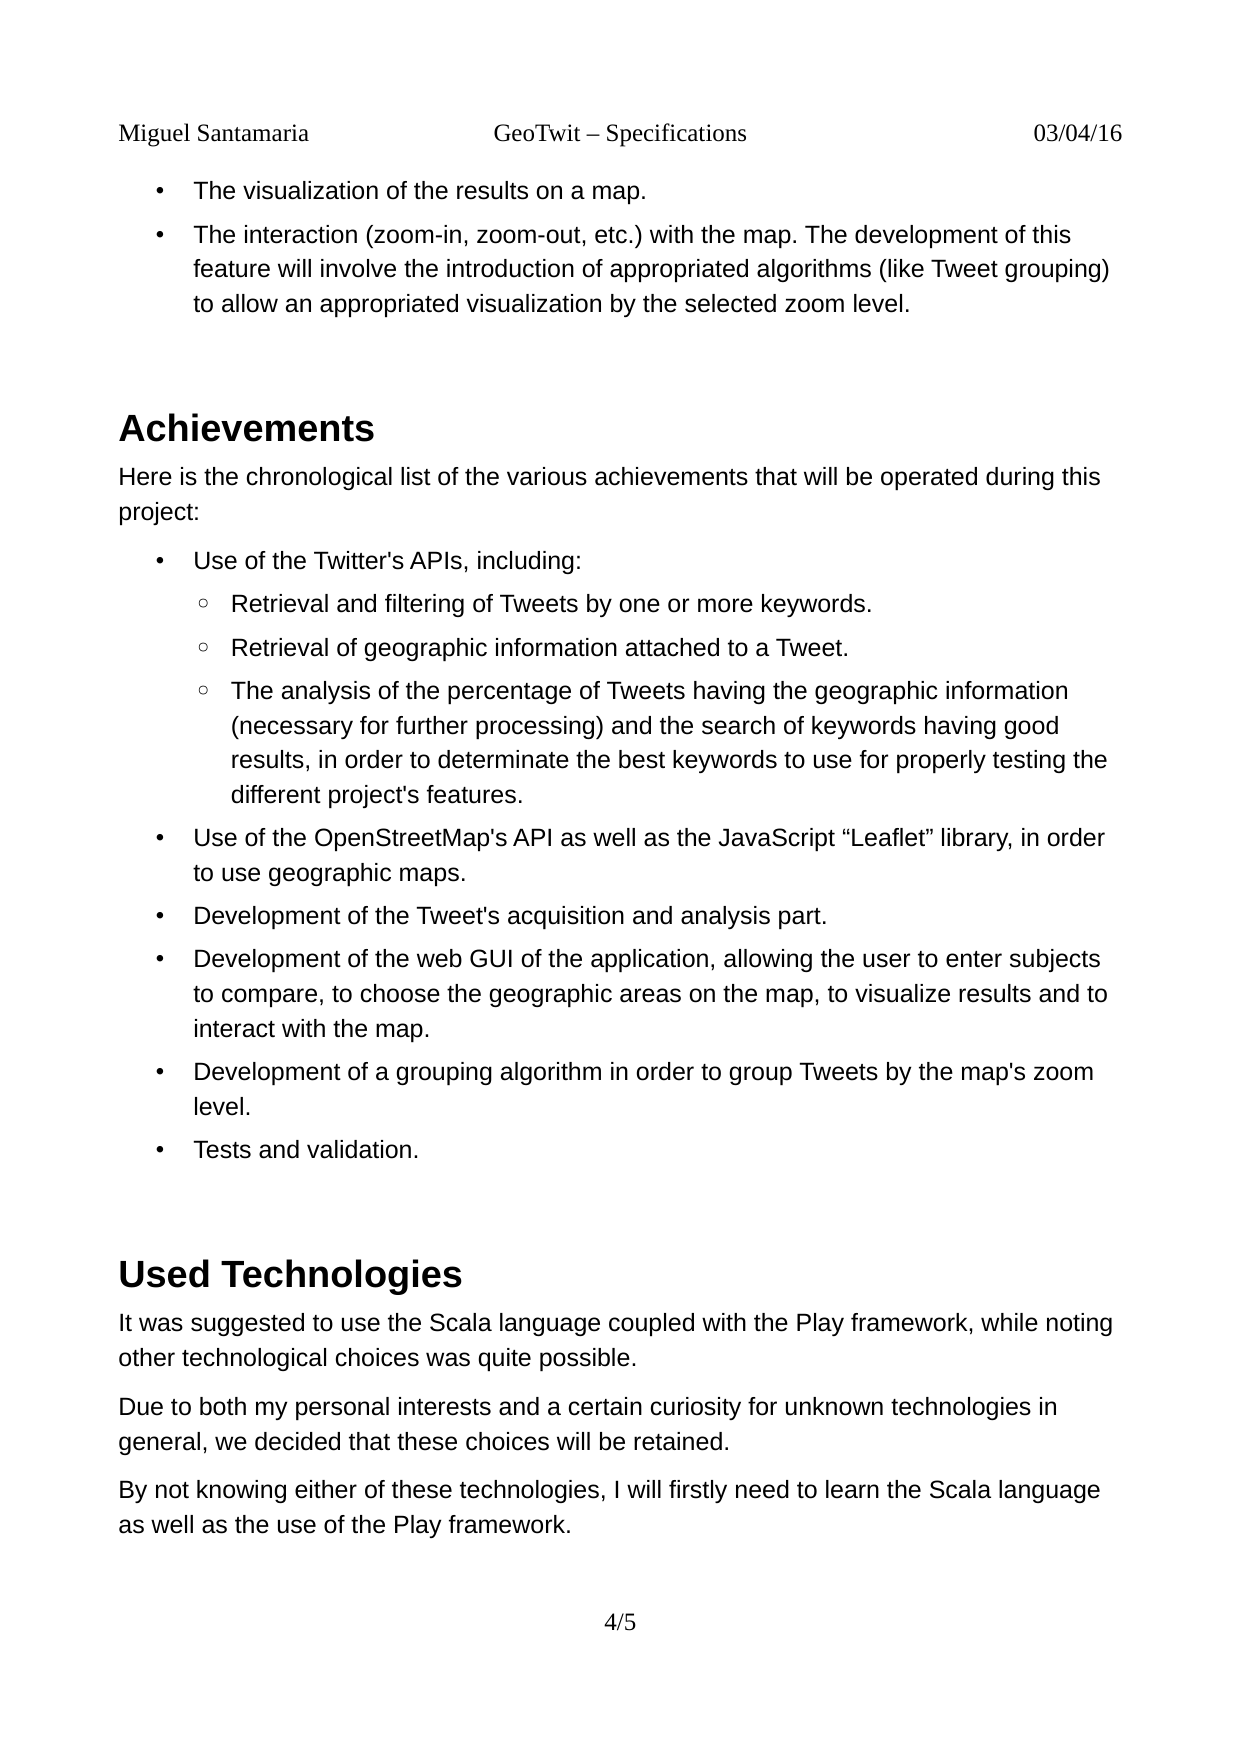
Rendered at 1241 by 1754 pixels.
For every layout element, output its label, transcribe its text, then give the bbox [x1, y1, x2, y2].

list The visualization of the results on a map. [156, 176, 1122, 205]
list Tests and validation. [156, 1135, 1122, 1164]
text By not knowing either of these technologies, I will firstly need to learn the Scala language as well as the use of the Play framework. [118, 1476, 1122, 1539]
list Development of the Tweet's acquisition and analysis part. [156, 901, 1122, 930]
text Due to both my personal interests and a certain curiosity for unknown technologies in general, we decided that these choices will be retained. [118, 1392, 1122, 1455]
list Development of a grouping algorithm in order to group Tweets by the map's zoom level. [156, 1057, 1122, 1120]
list Retrieval of geographic information attached to a Tweet. [193, 633, 1122, 662]
subtitle Achievements [118, 406, 1122, 450]
text It was suggested to use the Scala language coupled with the Play framework, while noting other technological choices was quite possible. [118, 1308, 1122, 1372]
list The interaction (zoom-in, zoom-out, etc.) with the map. The development of this feature will involve the introduction of appropriated algorithms (like Tweet grouping) to allow an appropriated visualization by the selected zoom level. [156, 220, 1122, 318]
list Use of the OpenStreetMap's API as well as the JavaScript “Leaflet” library, in order to use geographic maps. [156, 823, 1122, 886]
list Retrieval and filtering of Tweets by one or more keywords. [193, 589, 1122, 618]
list Use of the Twitter's APIs, including: [156, 546, 1122, 575]
list The analysis of the percentage of Tweets having the geographic information (necessary for further processing) and the search of keywords having good results, in order to determinate the best keywords to use for properly testing the different project's features. [193, 676, 1122, 808]
subtitle Used Technologies [118, 1252, 1122, 1296]
text Here is the chronological list of the various achievements that will be operated during this project: [118, 462, 1122, 526]
list Development of the web GUI of the application, allowing the user to enter subjects to compare, to choose the geographic areas on the map, to visualize results and to interact with the map. [156, 944, 1122, 1042]
